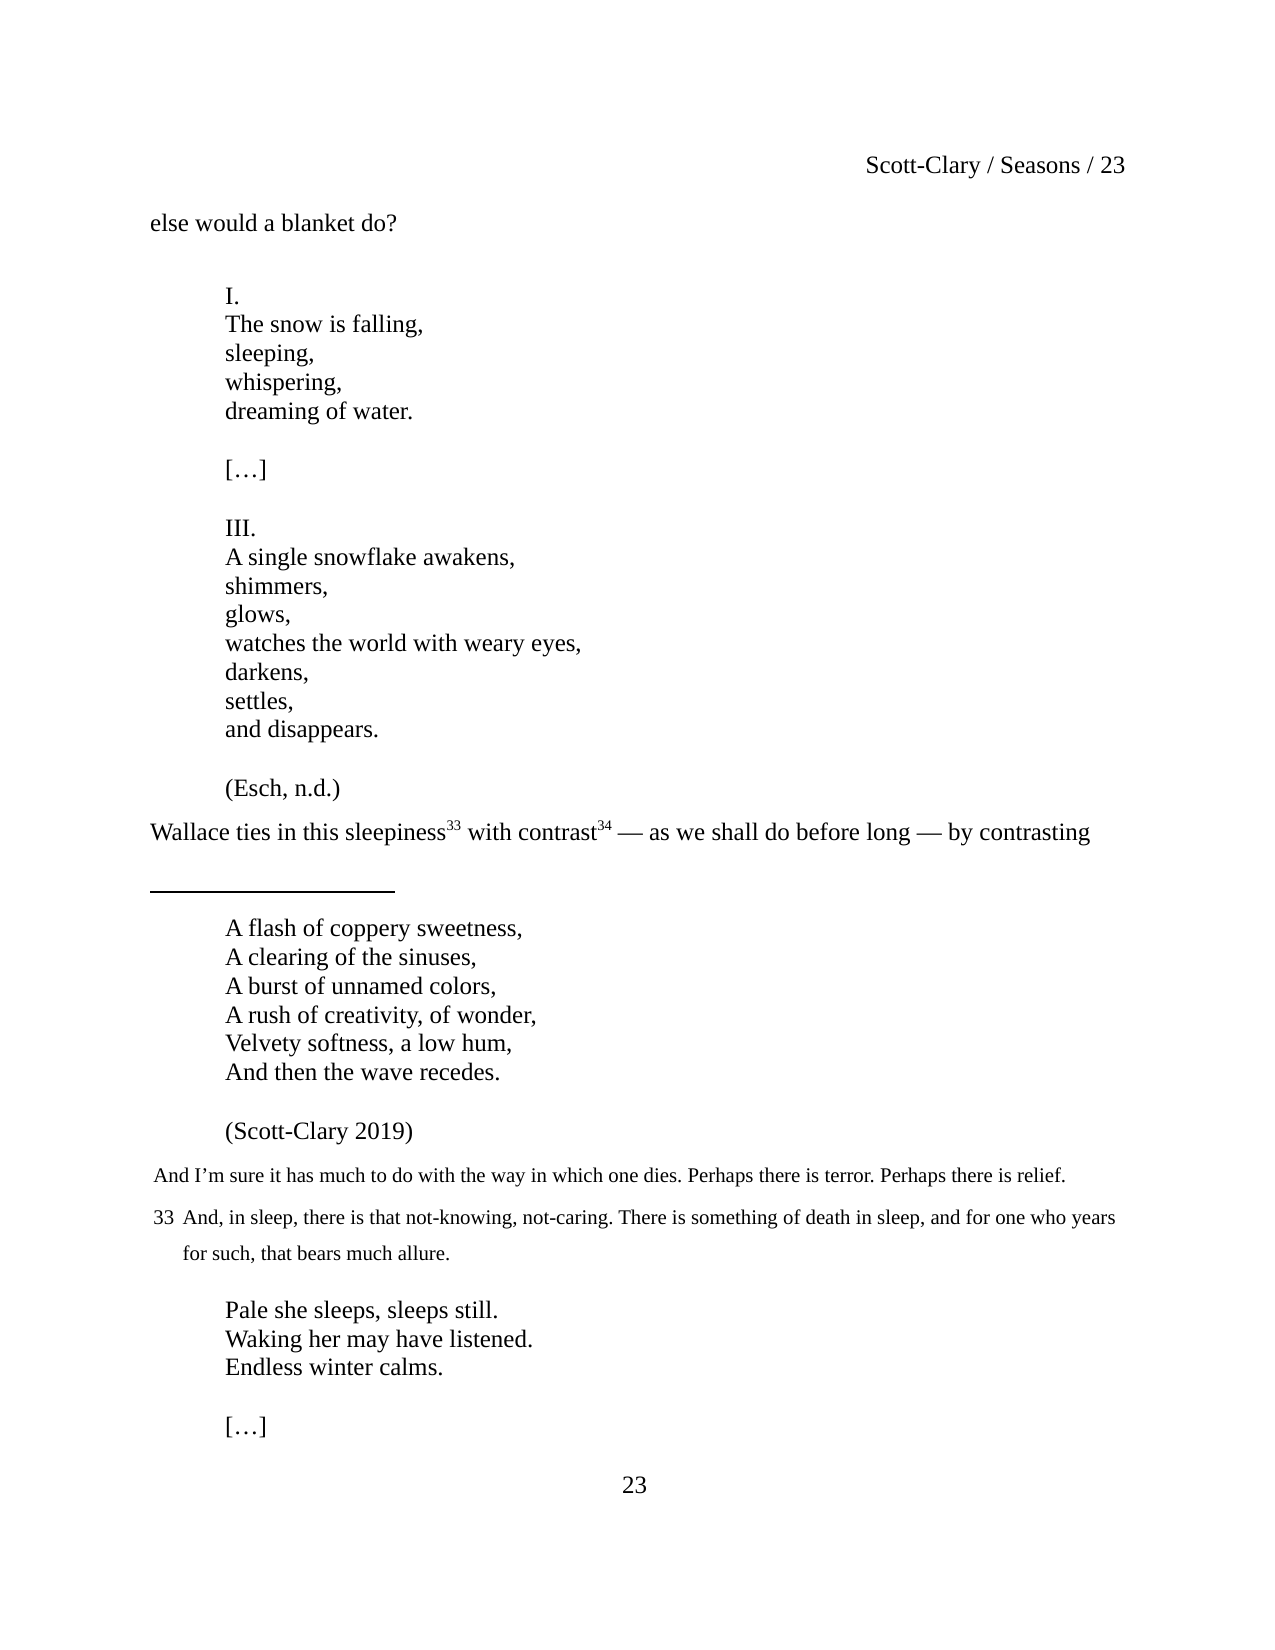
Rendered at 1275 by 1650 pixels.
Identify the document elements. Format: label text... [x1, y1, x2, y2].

text I. The snow is falling, sleeping, whispering, dreaming of water. [225, 281, 1125, 424]
text And, in sleep, there is that not-knowing, not-caring. There is something of death in sleep, and for one who years for such, that bears much allure. [150, 1202, 1125, 1268]
text III. A single snowflake awakens, shimmers, glows, watches the world with weary eyes, darkens, settles, and disappears. [225, 513, 1125, 743]
text Wallace ties in this sleepiness with contrast — as we shall do before long — by contrasting [150, 817, 1125, 846]
text Pale she sleeps, sleeps still. Waking her may have listened. Endless winter calms. [225, 1295, 1125, 1381]
text else would a blanket do? [150, 208, 1125, 237]
text A flash of coppery sweetness, A clearing of the sinuses, A burst of unnamed colors, A rush of creativity, of wonder, Velvety softness, a low hum, And then the wave recedes. [225, 913, 1125, 1086]
text […] [225, 1411, 1125, 1440]
text (Esch, n.d.) [225, 773, 1125, 802]
text (Scott-Clary 2019) [225, 1116, 1125, 1145]
text And I’m sure it has much to do with the way in which one dies. Perhaps there is terror. Perhaps there is relief. [150, 1160, 1125, 1190]
text […] [225, 454, 1125, 483]
